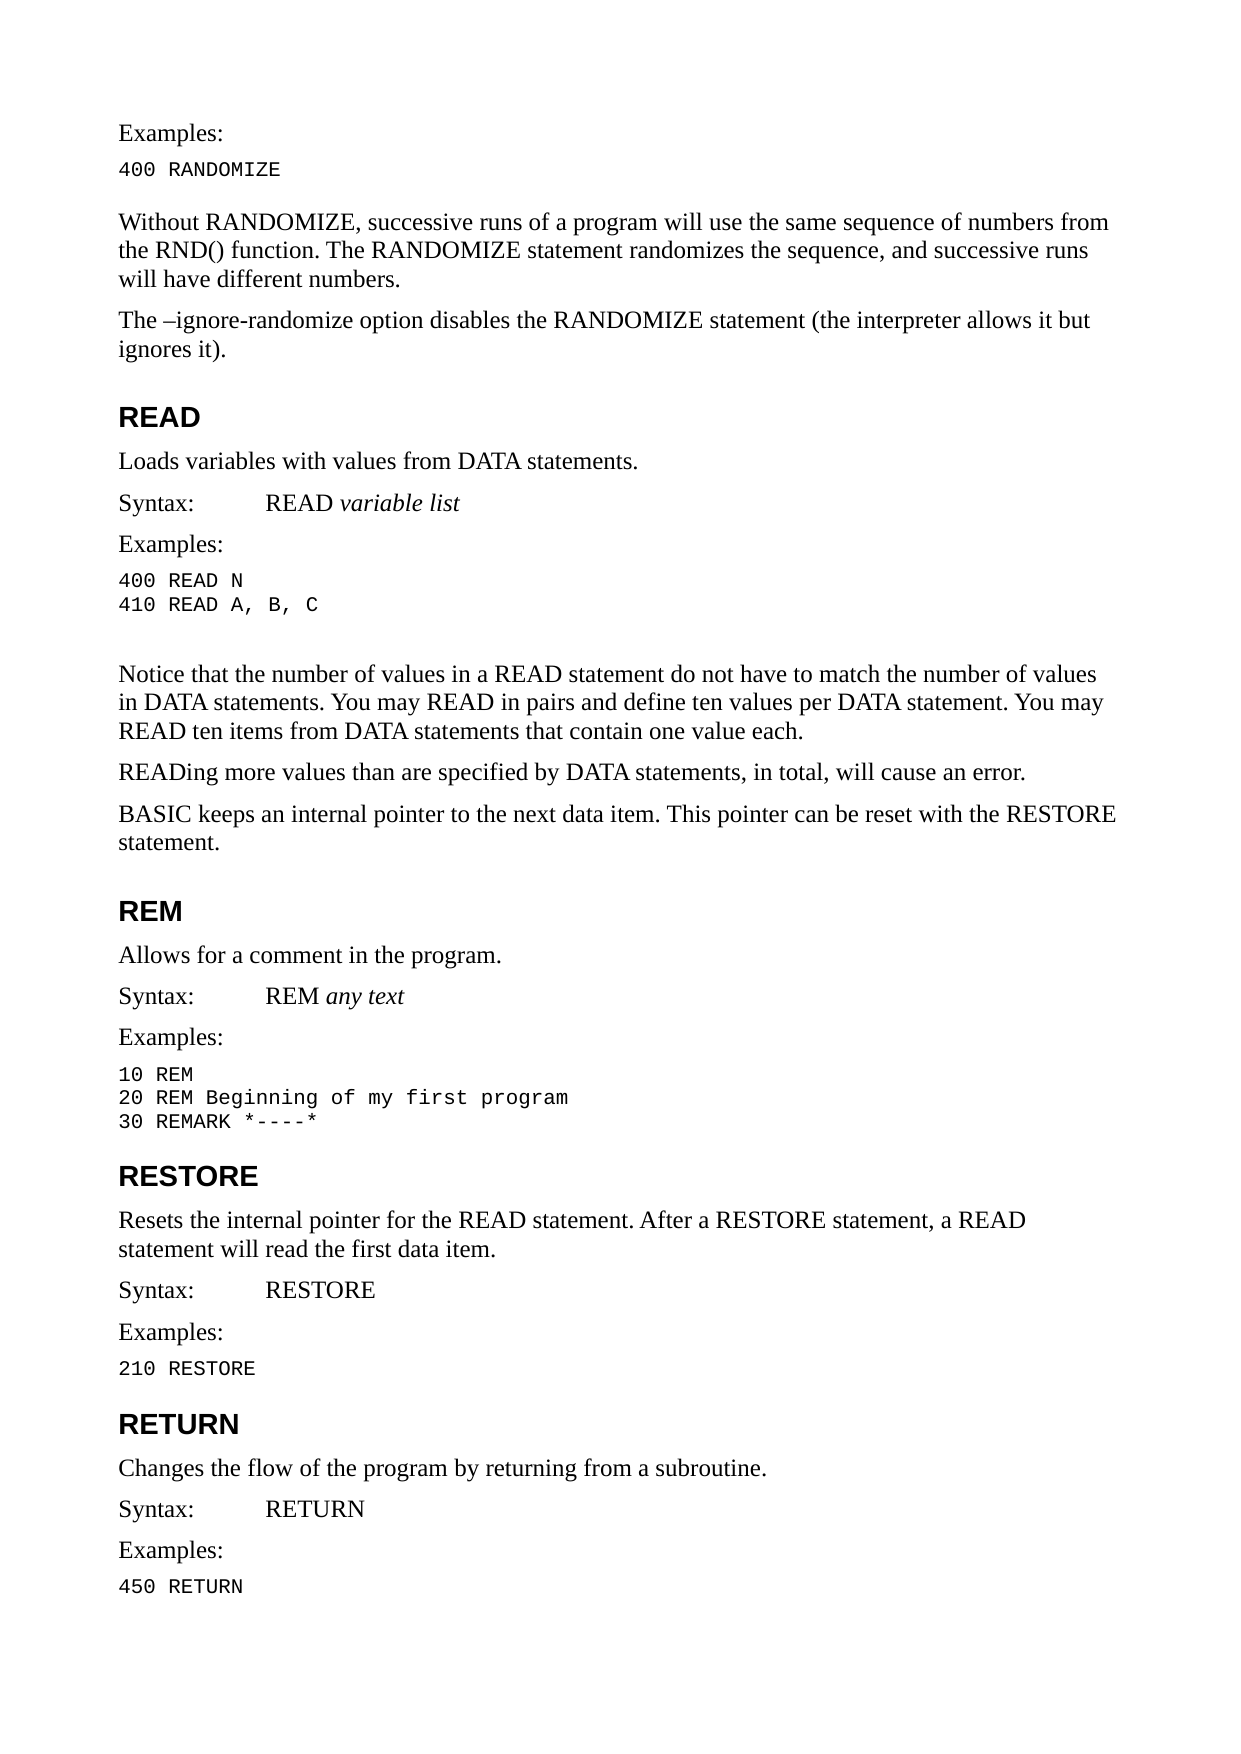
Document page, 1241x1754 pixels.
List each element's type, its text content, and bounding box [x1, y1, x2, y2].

text 20 REM Beginning of my first program [118, 1087, 1122, 1111]
text Syntax: RESTORE [118, 1276, 1122, 1304]
text Examples: [118, 1022, 1122, 1051]
text Loads variables with values from DATA statements. [118, 446, 1122, 475]
text Notice that the number of values in a READ statement do not have to match the number of values in DATA statements. You may READ in pairs and define ten values per DATA statement. You may READ ten items from DATA statements that contain one value each. [118, 659, 1122, 745]
subtitle READ [118, 400, 1122, 434]
text Syntax: REM any text [118, 981, 1122, 1010]
text READing more values than are specified by DATA statements, in total, will cause an error. [118, 757, 1122, 786]
text Syntax: READ variable list [118, 488, 1122, 516]
text Examples: [118, 118, 1122, 147]
subtitle RESTORE [118, 1159, 1122, 1193]
subtitle RETURN [118, 1407, 1122, 1440]
text 210 RESTORE [118, 1358, 1122, 1382]
text Syntax: RETURN [118, 1494, 1122, 1523]
text Examples: [118, 1317, 1122, 1346]
text Examples: [118, 529, 1122, 558]
text The –ignore-randomize option disables the RANDOMIZE statement (the interpreter allows it but ignores it). [118, 305, 1122, 363]
text Without RANDOMIZE, successive runs of a program will use the same sequence of numbers from the RND() function. The RANDOMIZE statement randomizes the sequence, and successive runs will have different numbers. [118, 207, 1122, 293]
text Examples: [118, 1535, 1122, 1564]
text Allows for a comment in the program. [118, 940, 1122, 968]
text 30 REMARK *----* [118, 1111, 1122, 1134]
text BASIC keeps an internal pointer to the next data item. This pointer can be reset with the RESTORE statement. [118, 799, 1122, 856]
text 400 READ N [118, 570, 1122, 594]
text 450 RETURN [118, 1576, 1122, 1600]
text 410 READ A, B, C [118, 594, 1122, 617]
text 400 RANDOMIZE [118, 159, 1122, 183]
text 10 REM [118, 1063, 1122, 1087]
text Resets the internal pointer for the READ statement. After a RESTORE statement, a READ statement will read the first data item. [118, 1206, 1122, 1263]
subtitle REM [118, 894, 1122, 927]
text Changes the flow of the program by returning from a subroutine. [118, 1453, 1122, 1481]
